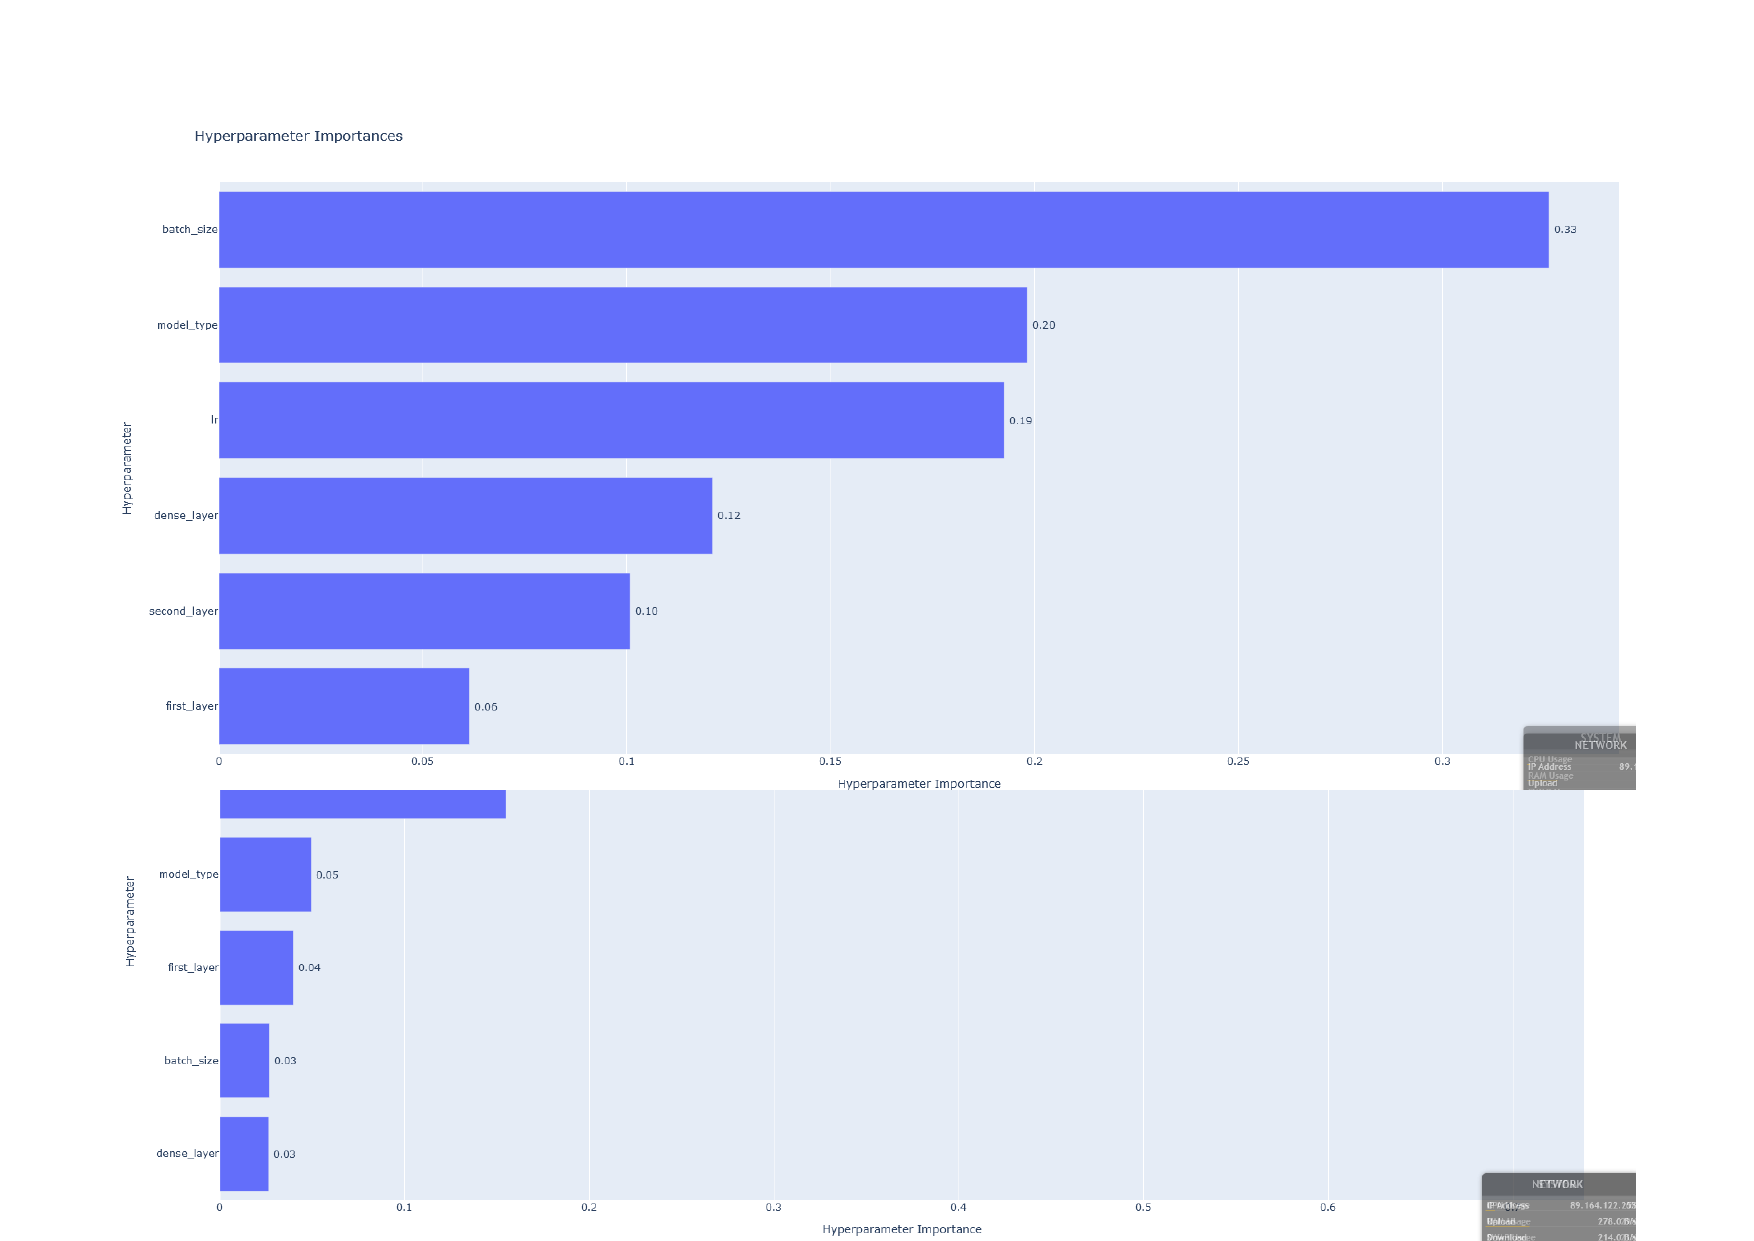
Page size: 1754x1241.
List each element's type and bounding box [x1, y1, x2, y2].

picture [118, 118, 1636, 1241]
